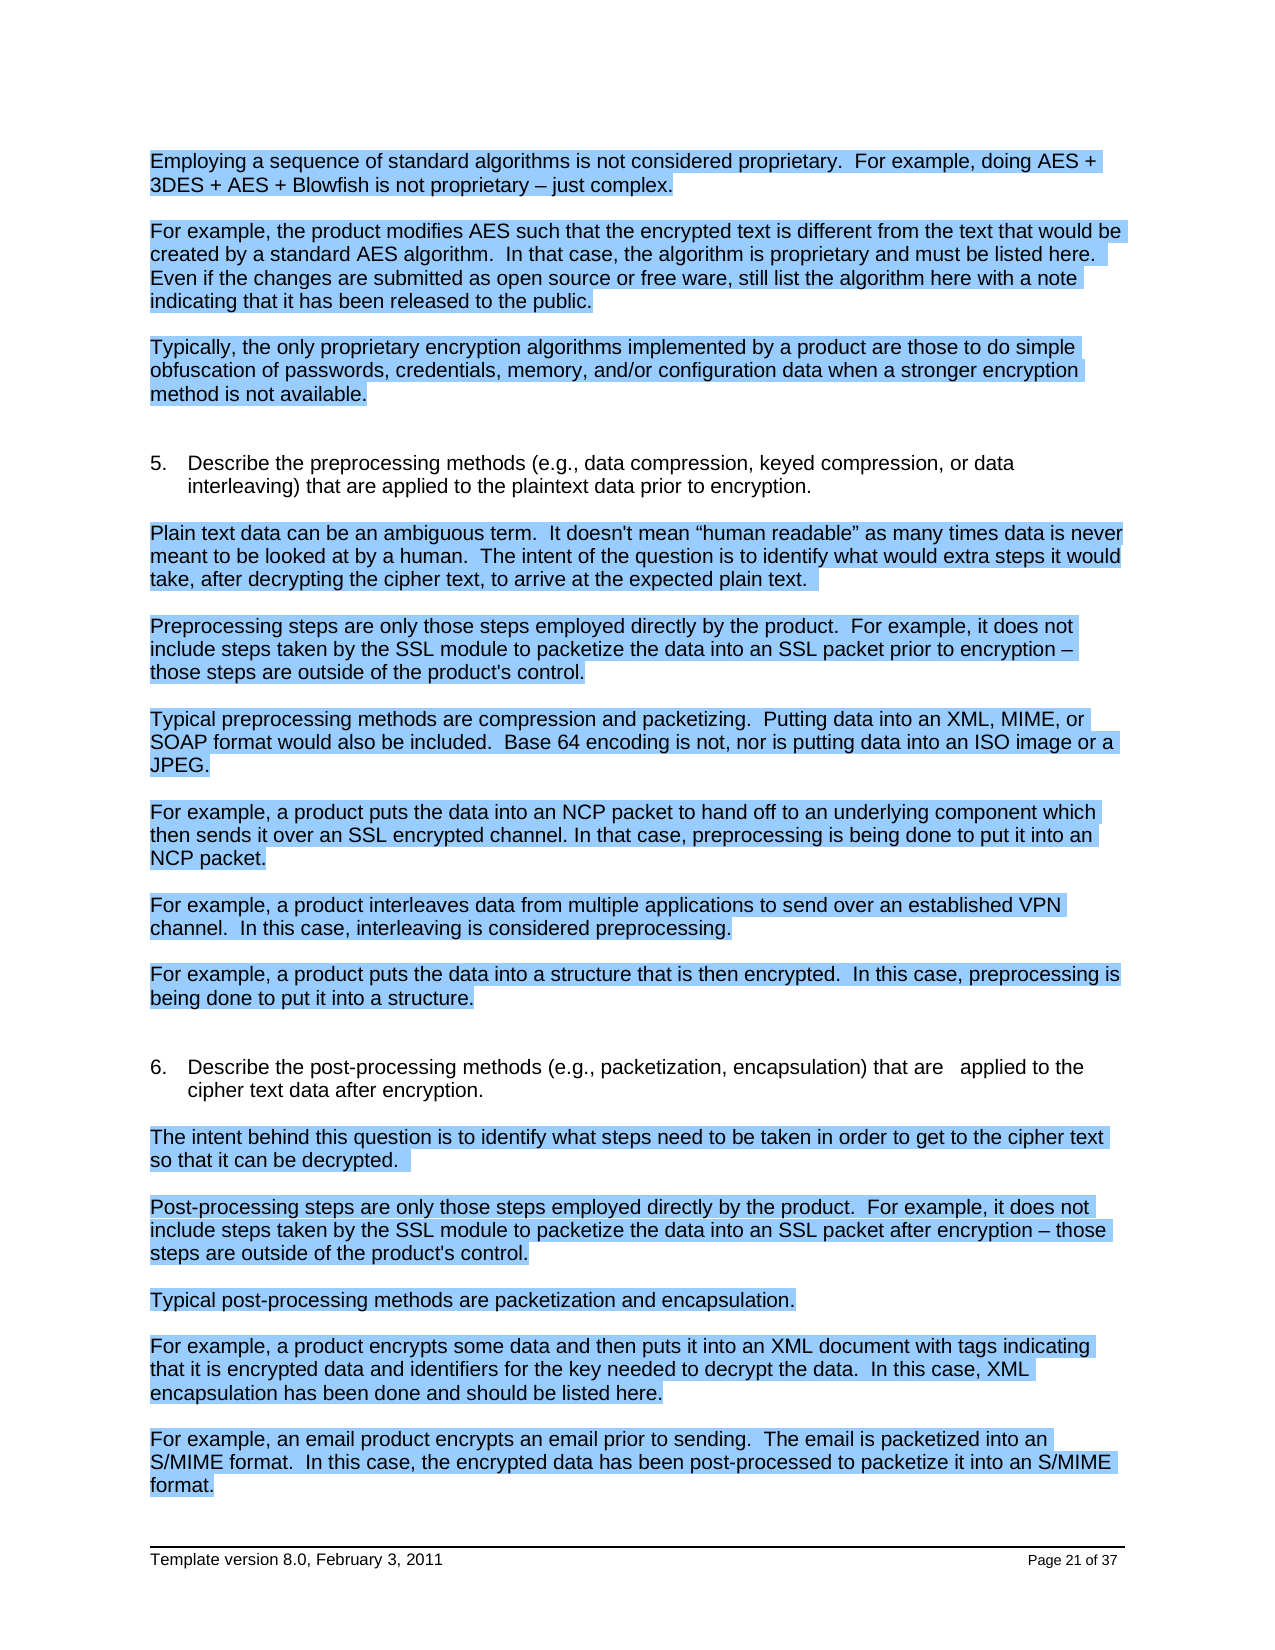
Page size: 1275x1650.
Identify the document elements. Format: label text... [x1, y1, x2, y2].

text For example, the product modifies AES such that the encrypted text is different from the text that would be created by a standard AES algorithm. In that case, the algorithm is proprietary and must be listed here. Even if the changes are submitted as open source or free ware, still list the algorithm here with a note indicating that it has been released to the public. [150, 220, 1140, 313]
text For example, a product interleaves data from multiple applications to send over an established VPN channel. In this case, interleaving is considered preprocessing. [150, 893, 1125, 940]
text For example, a product encrypts some data and then puts it into an XML document with tags indicating that it is encrypted data and identifiers for the key needed to decrypt the data. In this case, XML encapsulation has been done and should be listed here. [150, 1335, 1125, 1404]
text For example, an email product encrypts an email prior to sending. The email is packetized into an S/MIME format. In this case, the encrypted data has been post-processed to packetize it into an S/MIME format. [150, 1428, 1125, 1497]
list Describe the preprocessing methods (e.g., data compression, keyed compression, or data interleaving) that are applied to the plaintext data prior to encryption. [150, 452, 1125, 498]
text Employing a sequence of standard algorithms is not considered proprietary. For example, doing AES + 3DES + AES + Blowfish is not proprietary – just complex. [150, 150, 1140, 196]
list Describe the post-processing methods (e.g., packetization, encapsulation) that are applied to the cipher text data after encryption. [150, 1056, 1125, 1102]
text Typical preprocessing methods are compression and packetizing. Putting data into an XML, MIME, or SOAP format would also be included. Base 64 encoding is not, nor is putting data into an ISO image or a JPEG. [150, 707, 1125, 777]
text For example, a product puts the data into a structure that is then encrypted. In this case, preprocessing is being done to put it into a structure. [150, 963, 1125, 1009]
text For example, a product puts the data into an NCP packet to hand off to an underlying component which then sends it over an SSL encrypted channel. In that case, preprocessing is being done to put it into an NCP packet. [150, 800, 1125, 870]
text Typically, the only proprietary encryption algorithms implemented by a product are those to do simple obfuscation of passwords, credentials, memory, and/or configuration data when a stronger encryption method is not available. [150, 336, 1140, 406]
text Post-processing steps are only those steps employed directly by the product. For example, it does not include steps taken by the SSL module to packetize the data into an SSL packet after encryption – those steps are outside of the product's control. [150, 1195, 1125, 1265]
text Typical post-processing methods are packetization and encapsulation. [150, 1288, 1125, 1311]
text Preprocessing steps are only those steps employed directly by the product. For example, it does not include steps taken by the SSL module to packetize the data into an SSL packet prior to encryption – those steps are outside of the product's control. [150, 614, 1125, 684]
text The intent behind this question is to identify what steps need to be taken in order to get to the cipher text so that it can be decrypted. [150, 1126, 1125, 1172]
text Plain text data can be an ambiguous term. It doesn't mean “human readable” as many times data is never meant to be looked at by a human. The intent of the question is to identify what would extra steps it would take, after decrypting the cipher text, to arrive at the expected plain text. [150, 522, 1125, 591]
